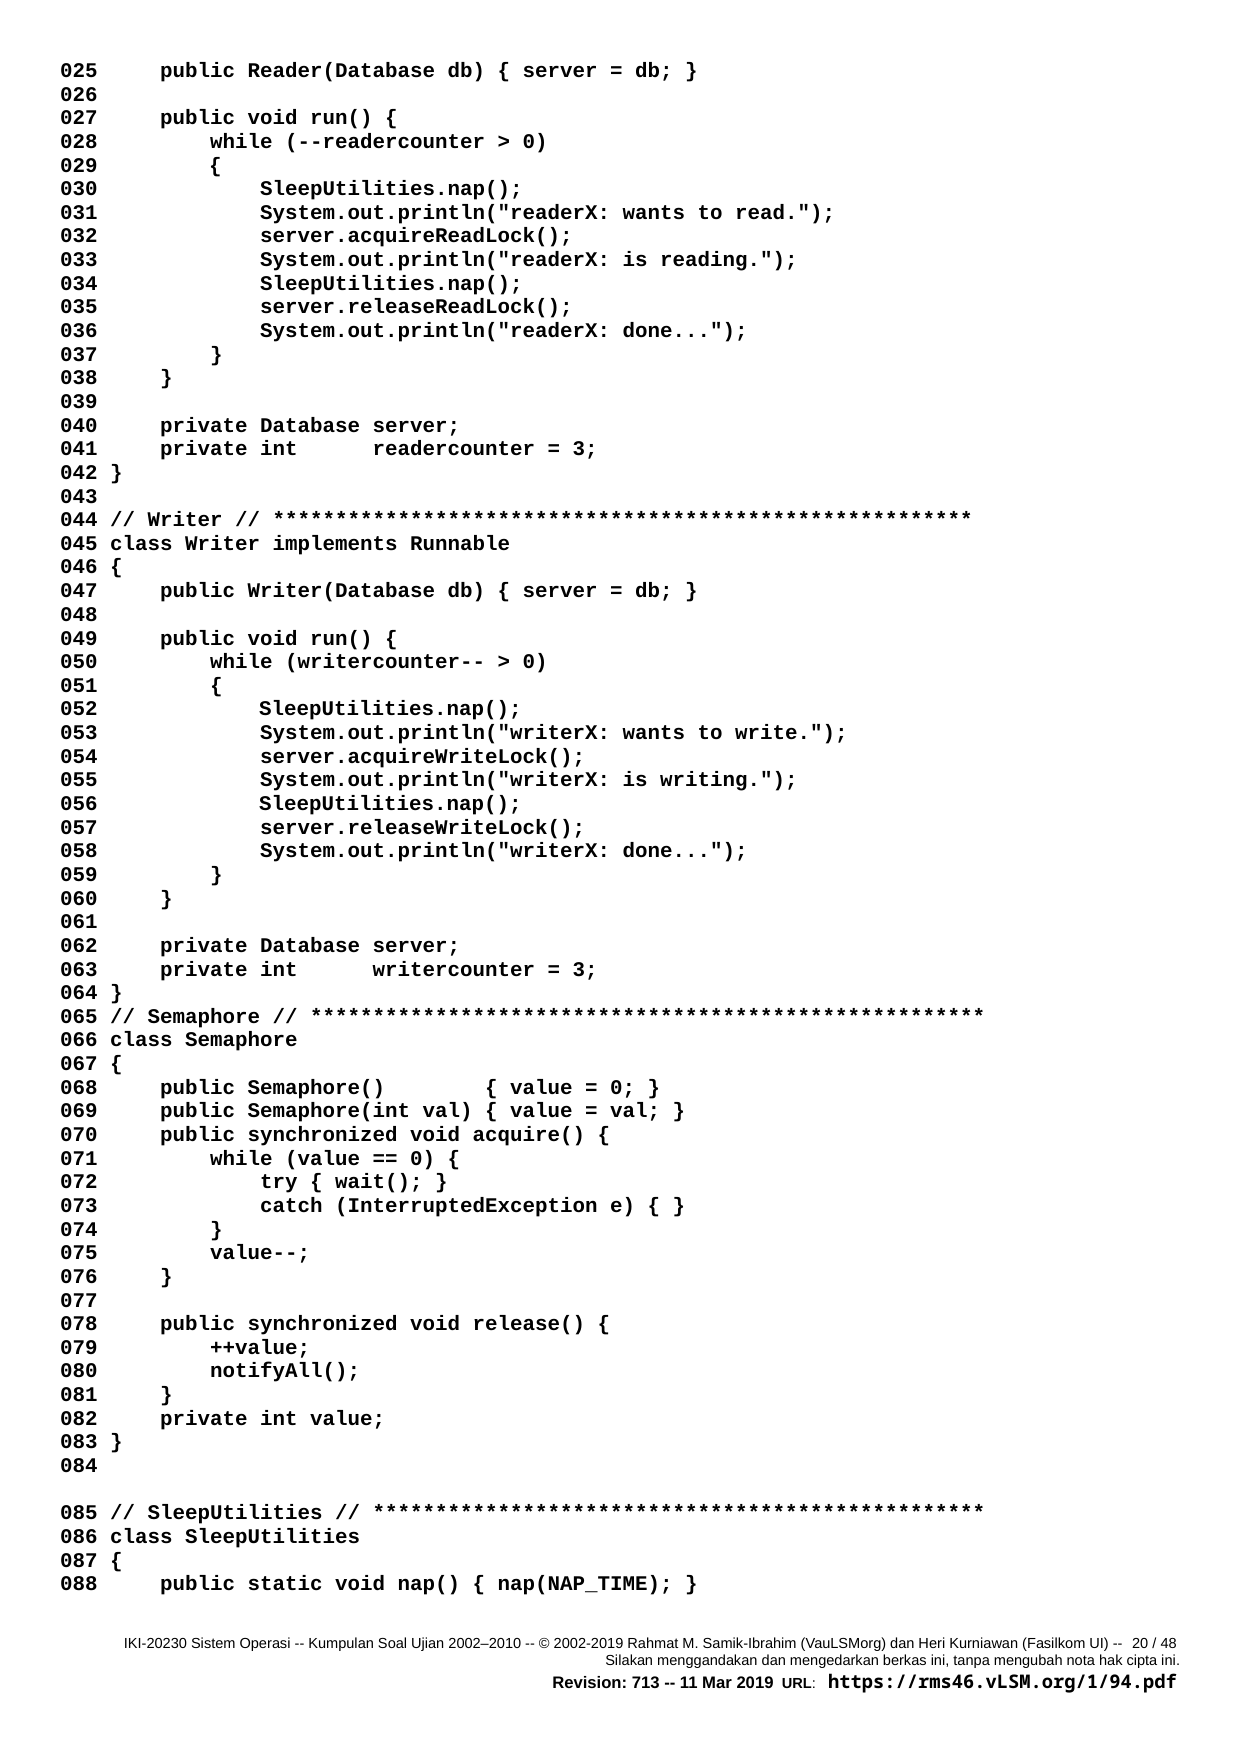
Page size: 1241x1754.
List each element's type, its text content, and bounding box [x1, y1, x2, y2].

list 079 ++value; [60, 1337, 1181, 1361]
list 086 class SleepUtilities [60, 1526, 1181, 1550]
list 046 { [60, 557, 1181, 580]
list 066 class Semaphore [60, 1029, 1181, 1053]
list 073 catch (InterruptedException e) { } [60, 1195, 1181, 1219]
list 058 System.out.println("writerX: done..."); [60, 840, 1181, 864]
list 035 server.releaseReadLock(); [60, 296, 1181, 320]
list 045 class Writer implements Runnable [60, 533, 1181, 557]
list 064 } [60, 982, 1181, 1006]
list 081 } [60, 1384, 1181, 1408]
list 049 public void run() { [60, 627, 1181, 651]
list 070 public synchronized void acquire() { [60, 1124, 1181, 1148]
list 057 server.releaseWriteLock(); [60, 817, 1181, 840]
list 051 { [60, 675, 1181, 698]
list 042 } [60, 462, 1181, 486]
list 069 public Semaphore(int val) { value = val; } [60, 1100, 1181, 1124]
list 048 [60, 604, 1181, 627]
list 028 while (--readercounter > 0) [60, 131, 1181, 154]
list 047 public Writer(Database db) { server = db; } [60, 580, 1181, 604]
list 033 System.out.println("readerX: is reading."); [60, 249, 1181, 273]
list 055 System.out.println("writerX: is writing."); [60, 769, 1181, 793]
list 039 [60, 391, 1181, 415]
list 030 SleepUtilities.nap(); [60, 178, 1181, 202]
list 040 private Database server; [60, 415, 1181, 438]
list 038 } [60, 367, 1181, 391]
list 026 [60, 84, 1181, 107]
list 062 private Database server; [60, 935, 1181, 958]
list 075 value--; [60, 1242, 1181, 1266]
list 063 private int writercounter = 3; [60, 958, 1181, 982]
list 043 [60, 486, 1181, 509]
list 061 [60, 911, 1181, 935]
list 041 private int readercounter = 3; [60, 438, 1181, 462]
list 084 [60, 1455, 1181, 1479]
list 060 } [60, 888, 1181, 911]
list 053 System.out.println("writerX: wants to write."); [60, 722, 1181, 746]
list 032 server.acquireReadLock(); [60, 226, 1181, 249]
list 074 } [60, 1219, 1181, 1242]
list 052 SleepUtilities.nap(); [60, 698, 1181, 722]
list 037 } [60, 344, 1181, 367]
list 072 try { wait(); } [60, 1171, 1181, 1195]
list 056 SleepUtilities.nap(); [60, 793, 1181, 817]
list 082 private int value; [60, 1408, 1181, 1431]
list 088 public static void nap() { nap(NAP_TIME); } [60, 1573, 1181, 1597]
list 036 System.out.println("readerX: done..."); [60, 320, 1181, 344]
list 078 public synchronized void release() { [60, 1313, 1181, 1337]
list 080 notifyAll(); [60, 1361, 1181, 1384]
list 031 System.out.println("readerX: wants to read."); [60, 202, 1181, 226]
list 065 // Semaphore // ****************************************************** [60, 1006, 1181, 1029]
list 027 public void run() { [60, 107, 1181, 131]
list 085 // SleepUtilities // ************************************************* [60, 1502, 1181, 1526]
list 034 SleepUtilities.nap(); [60, 273, 1181, 296]
list 087 { [60, 1550, 1181, 1573]
list 068 public Semaphore() { value = 0; } [60, 1077, 1181, 1100]
list 083 } [60, 1431, 1181, 1455]
list 071 while (value == 0) { [60, 1148, 1181, 1171]
list 077 [60, 1289, 1181, 1313]
list 067 { [60, 1053, 1181, 1077]
list 025 public Reader(Database db) { server = db; } [60, 60, 1181, 84]
list 029 { [60, 154, 1181, 178]
list 050 while (writercounter-- > 0) [60, 651, 1181, 675]
list 076 } [60, 1266, 1181, 1289]
list 059 } [60, 864, 1181, 888]
list 054 server.acquireWriteLock(); [60, 746, 1181, 769]
list 044 // Writer // ******************************************************** [60, 509, 1181, 533]
